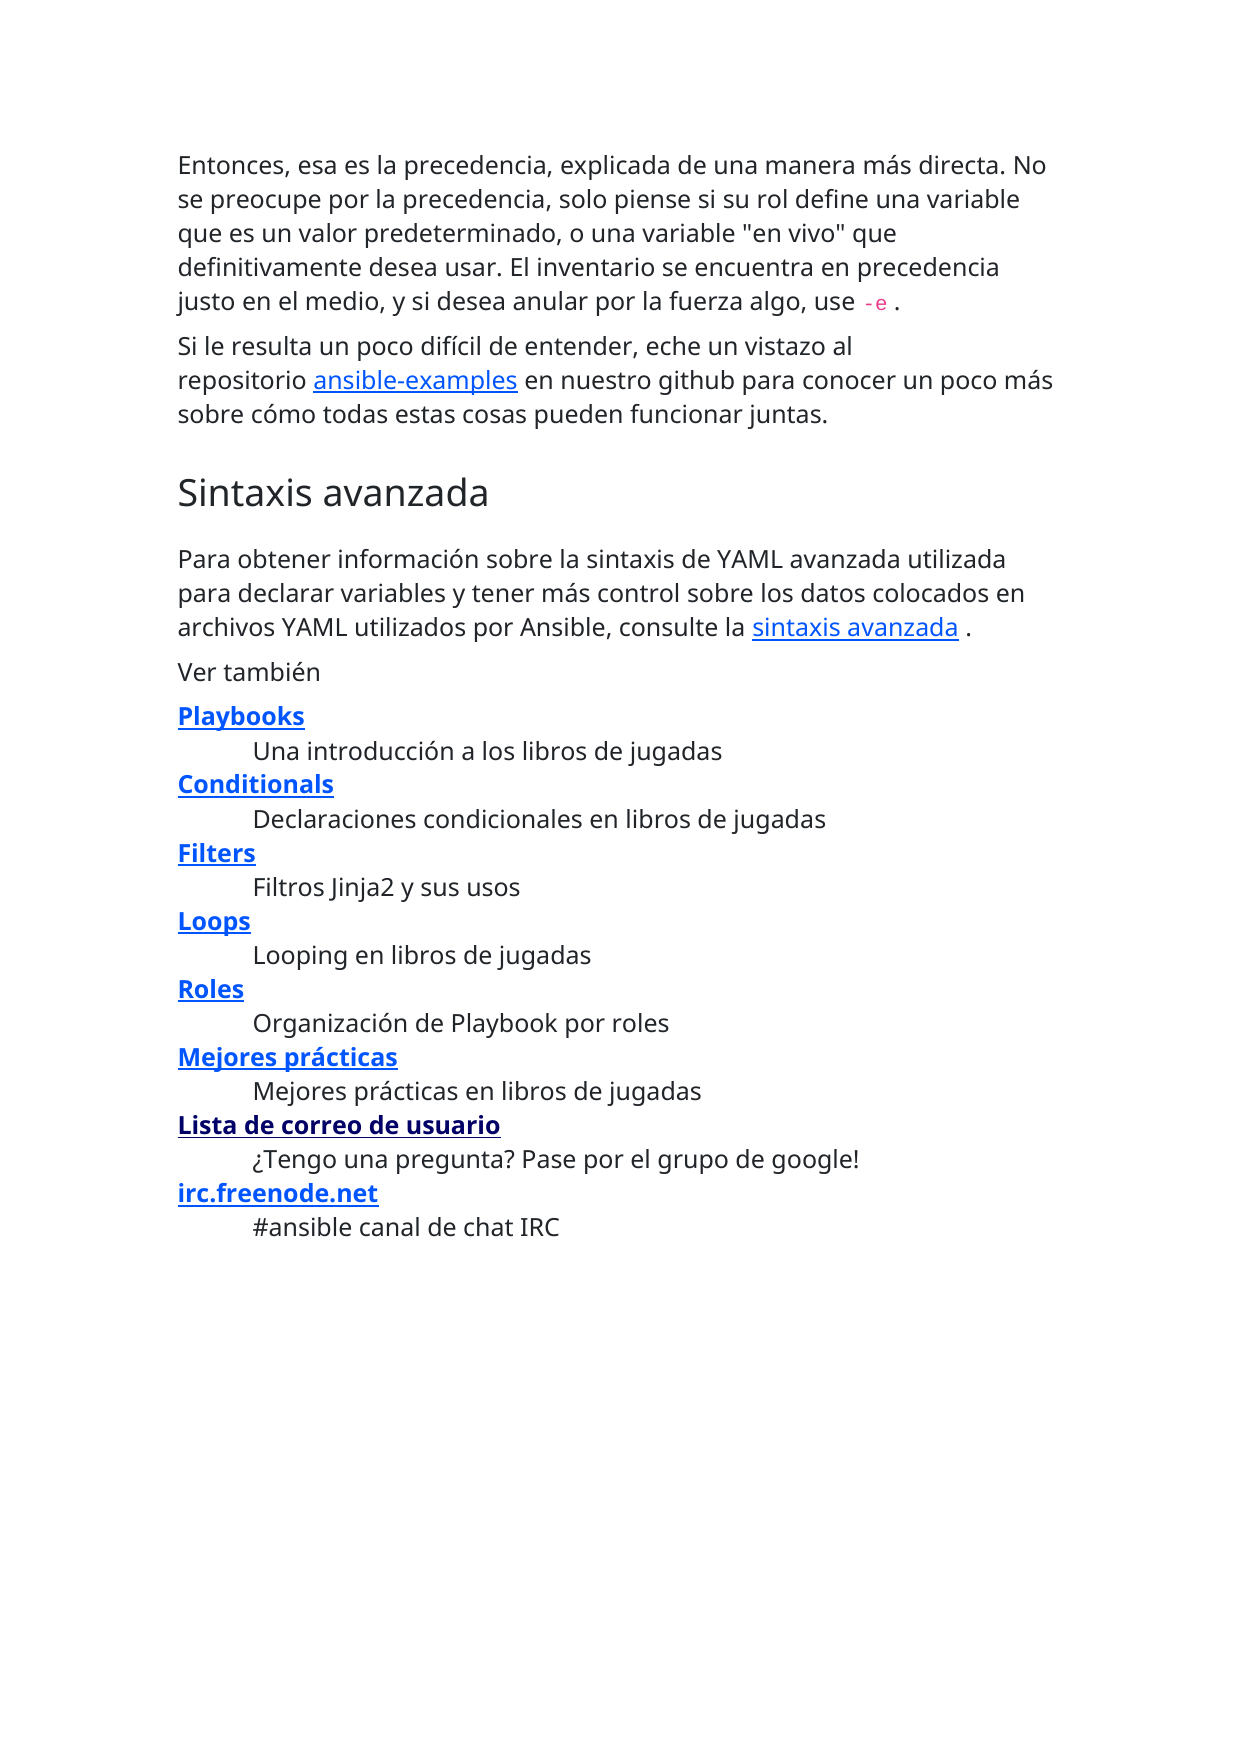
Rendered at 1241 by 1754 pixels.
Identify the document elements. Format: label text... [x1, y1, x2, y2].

text Una introducción a los libros de jugadas [252, 733, 1063, 767]
text Si le resulta un poco difícil de entender, eche un vistazo al repositorio ansible-examples en nuestro github para conocer un poco más sobre cómo todas estas cosas pueden funcionar juntas. [177, 328, 1063, 431]
text Filtros Jinja2 y sus usos [252, 869, 1063, 903]
text Ver también [177, 654, 1063, 689]
text Roles [177, 972, 1063, 1006]
text Sintaxis avanzada [177, 466, 1063, 517]
text Declaraciones condicionales en libros de jugadas [252, 801, 1063, 835]
text Organización de Playbook por roles [252, 1006, 1063, 1040]
text #ansible canal de chat IRC [252, 1210, 1063, 1244]
text Filters [177, 835, 1063, 869]
text ¿Tengo una pregunta? Pase por el grupo de google! [252, 1142, 1063, 1176]
text Playbooks [177, 699, 1063, 733]
text Conditionals [177, 767, 1063, 801]
text Mejores prácticas en libros de jugadas [252, 1074, 1063, 1108]
text Entonces, esa es la precedencia, explicada de una manera más directa. No se preocupe por la precedencia, solo piense si su rol define una variable que es un valor predeterminado, o una variable "en vivo" que definitivamente desea usar. El inventario se encuentra en precedencia justo en el medio, y si desea anular por la fuerza algo, use -e . [177, 148, 1063, 318]
text Looping en libros de jugadas [252, 937, 1063, 972]
text Mejores prácticas [177, 1040, 1063, 1074]
text Loops [177, 903, 1063, 937]
text irc.freenode.net [177, 1176, 1063, 1210]
text Para obtener información sobre la sintaxis de YAML avanzada utilizada para declarar variables y tener más control sobre los datos colocados en archivos YAML utilizados por Ansible, consulte la sintaxis avanzada . [177, 542, 1063, 644]
text Lista de correo de usuario [177, 1108, 1063, 1142]
